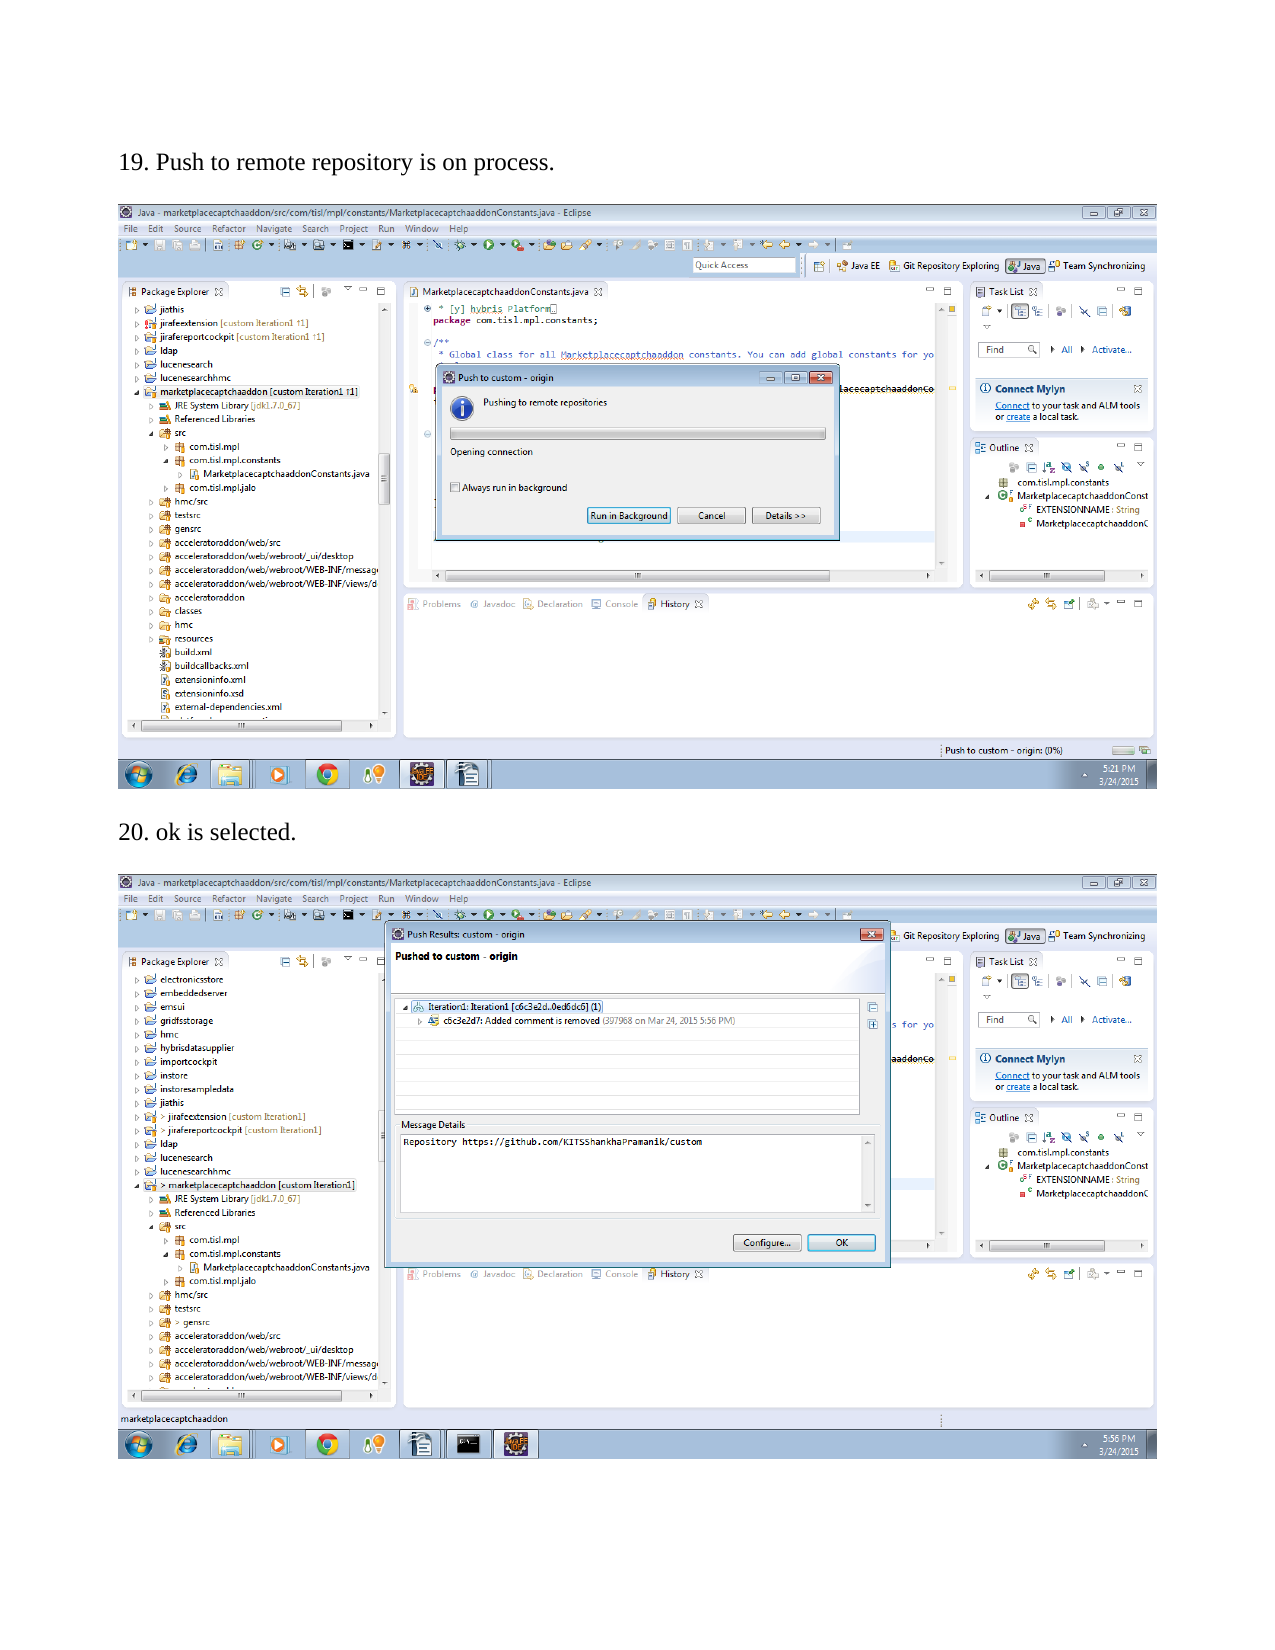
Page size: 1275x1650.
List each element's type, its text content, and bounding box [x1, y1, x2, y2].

text 19. Push to remote repository is on process. [118, 147, 1157, 176]
picture [118, 204, 1157, 789]
picture [118, 874, 1157, 1459]
text 20. ok is selected. [118, 817, 1157, 846]
